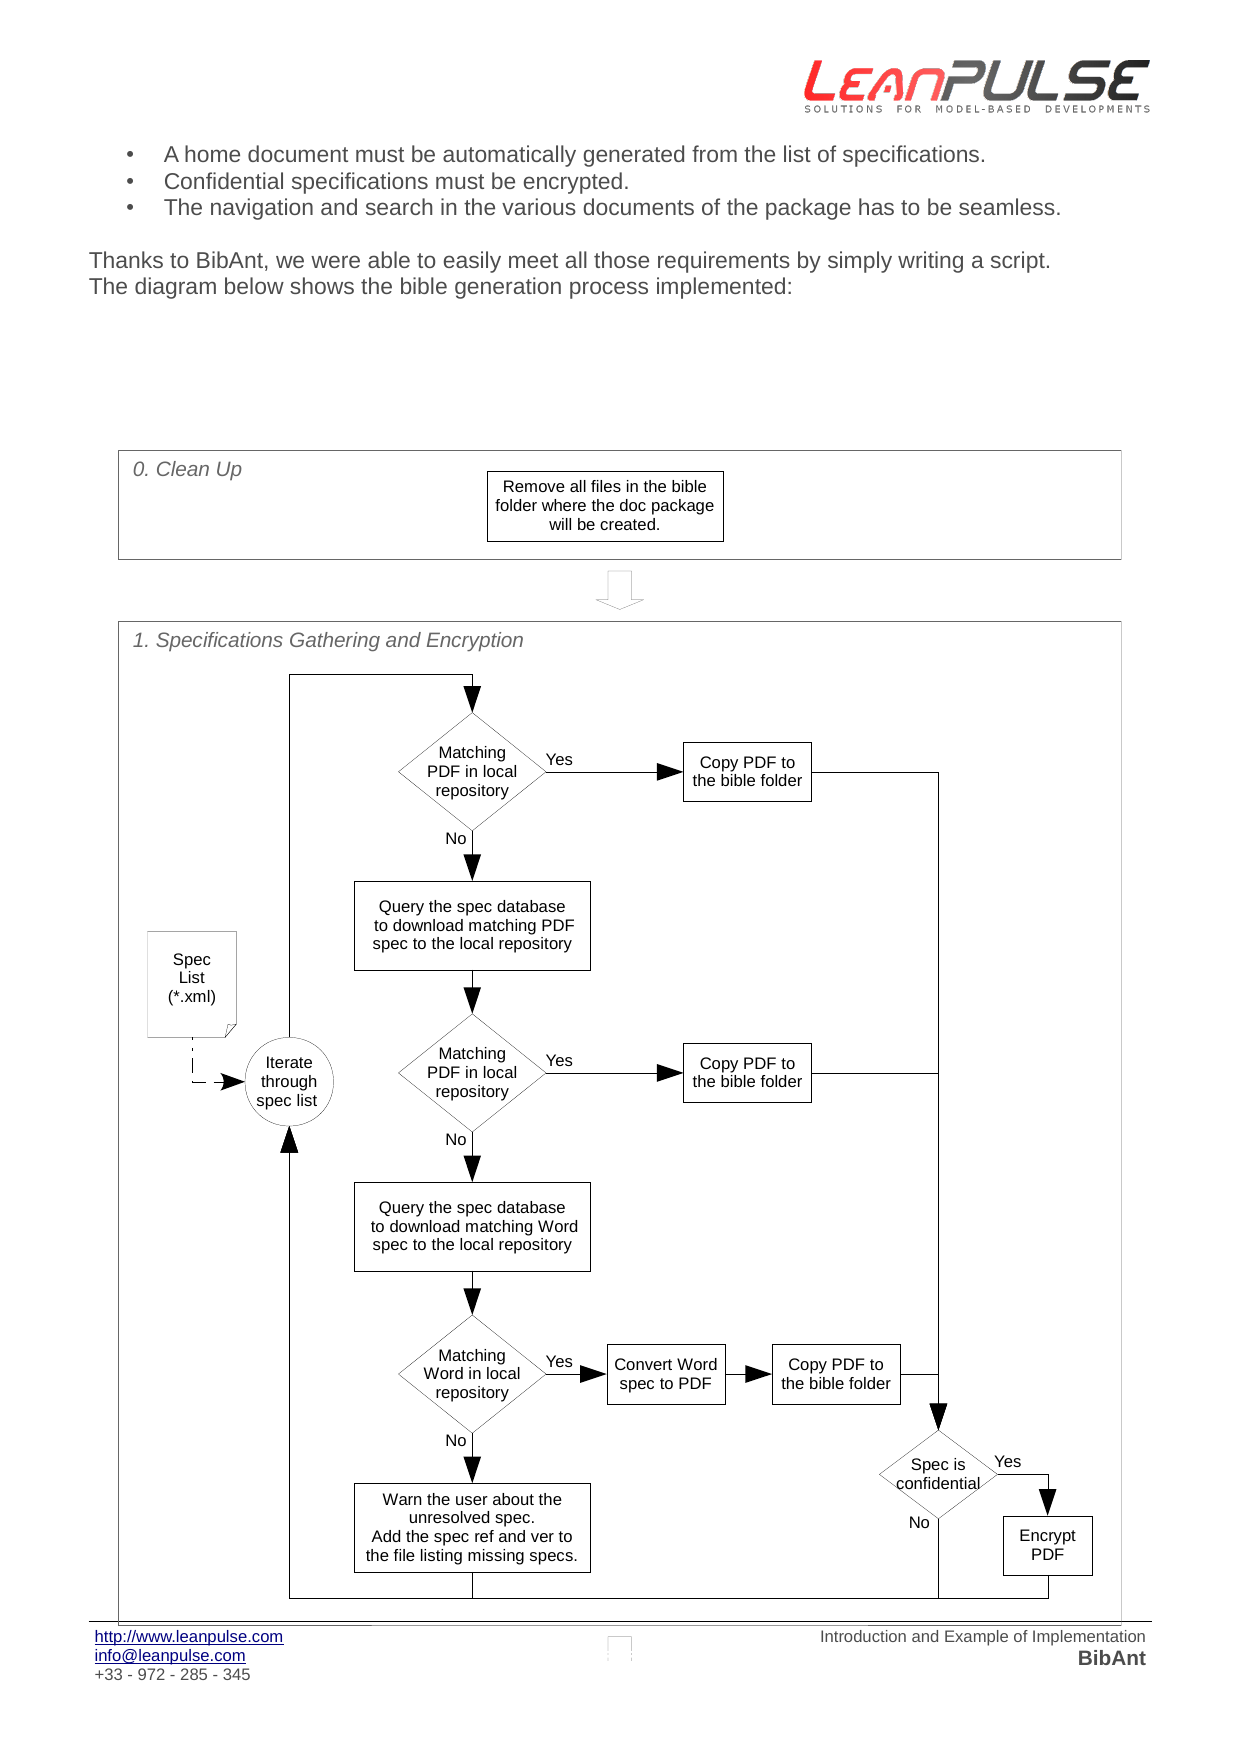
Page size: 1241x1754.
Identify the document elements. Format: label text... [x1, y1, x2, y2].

list The navigation and search in the various documents of the package has to be seamless. [126, 194, 1152, 220]
text The diagram below shows the bible generation process implemented: [88, 273, 1152, 299]
text Thanks to BibAnt, we were able to easily meet all those requirements by simply writing a script. [88, 247, 1152, 273]
picture [802, 59, 1152, 118]
list A home document must be automatically generated from the list of specifications. [126, 141, 1152, 168]
list Confidential specifications must be encrypted. [126, 168, 1152, 194]
